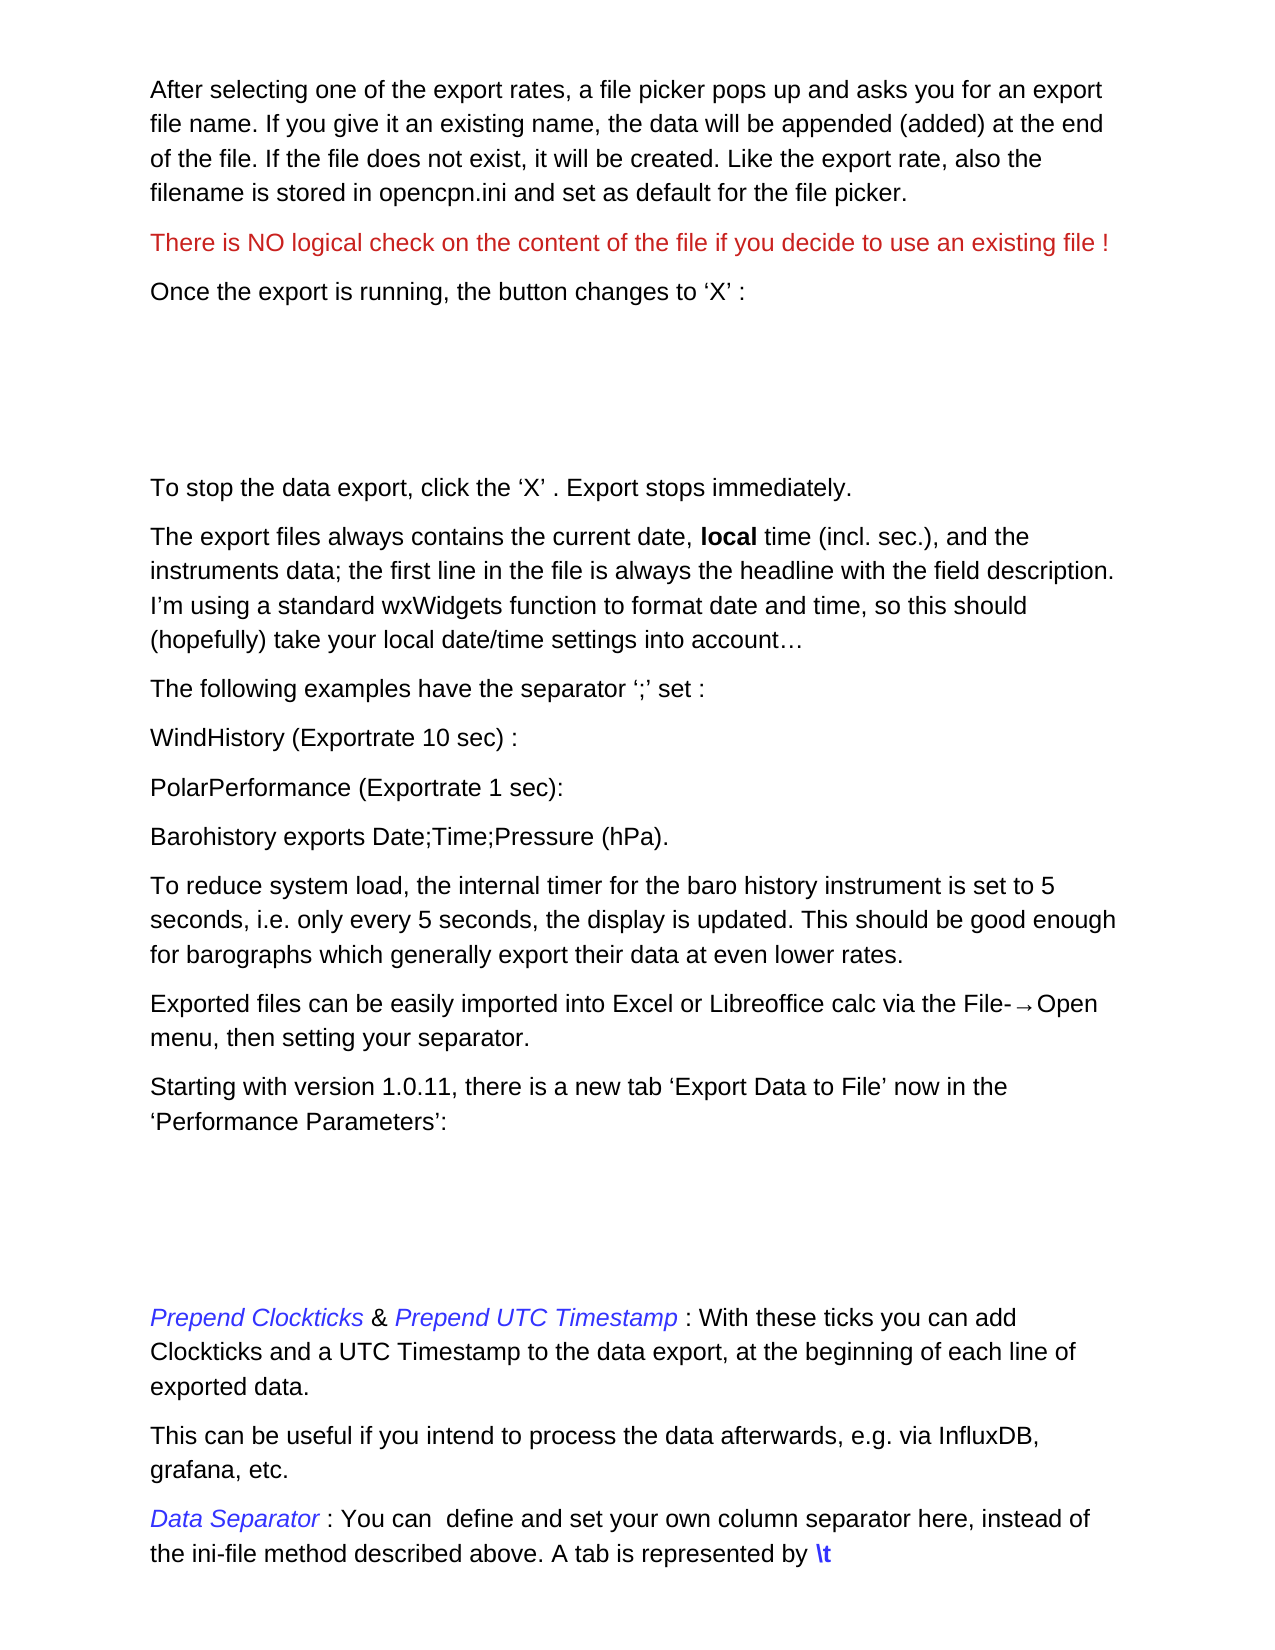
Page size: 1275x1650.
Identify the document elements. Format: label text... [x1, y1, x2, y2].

text After selecting one of the export rates, a file picker pops up and asks you for an export file name. If you give it an existing name, the data will be appended (added) at the end of the file. If the file does not exist, it will be created. Like the export rate, also the filename is stored in opencpn.ini and set as default for the file picker. [150, 75, 1125, 207]
text Data Separator : You can define and set your own column separator here, instead of the ini-file method described above. A tab is represented by \t [150, 1504, 1125, 1568]
text The following examples have the separator ‘;’ set : [150, 674, 1125, 703]
text Prepend Clockticks & Prepend UTC Timestamp : With these ticks you can add Clockticks and a UTC Timestamp to the data export, at the beginning of each line of exported data. [150, 1303, 1125, 1401]
text Starting with version 1.0.11, there is a new tab ‘Export Data to File’ now in the ‘Performance Parameters’: [150, 1072, 1125, 1135]
text There is NO logical check on the content of the file if you decide to use an existing file ! [150, 227, 1125, 256]
text Barohistory exports Date;Time;Pressure (hPa). [150, 822, 1125, 850]
text Once the export is running, the button changes to ‘X’ : [150, 277, 1125, 305]
text To stop the data export, click the ‘X’ . Export stops immediately. [150, 473, 1125, 502]
text WindHistory (Exportrate 10 sec) : [150, 723, 1125, 752]
text The export files always contains the current date, local time (incl. sec.), and the instruments data; the first line in the file is always the headline with the field description. I’m using a standard wxWidgets function to format date and time, so this should (hopefully) take your local date/time settings into account… [150, 522, 1125, 654]
text PolarPerformance (Exportrate 1 sec): [150, 772, 1125, 801]
text This can be useful if you intend to process the data afterwards, e.g. via InfluxDB, grafana, etc. [150, 1421, 1125, 1484]
text Exported files can be easily imported into Excel or Libreoffice calc via the File-→Open menu, then setting your separator. [150, 989, 1125, 1052]
text To reduce system load, the internal timer for the baro history instrument is set to 5 seconds, i.e. only every 5 seconds, the display is updated. This should be good enough for barographs which generally export their data at even lower rates. [150, 871, 1125, 968]
